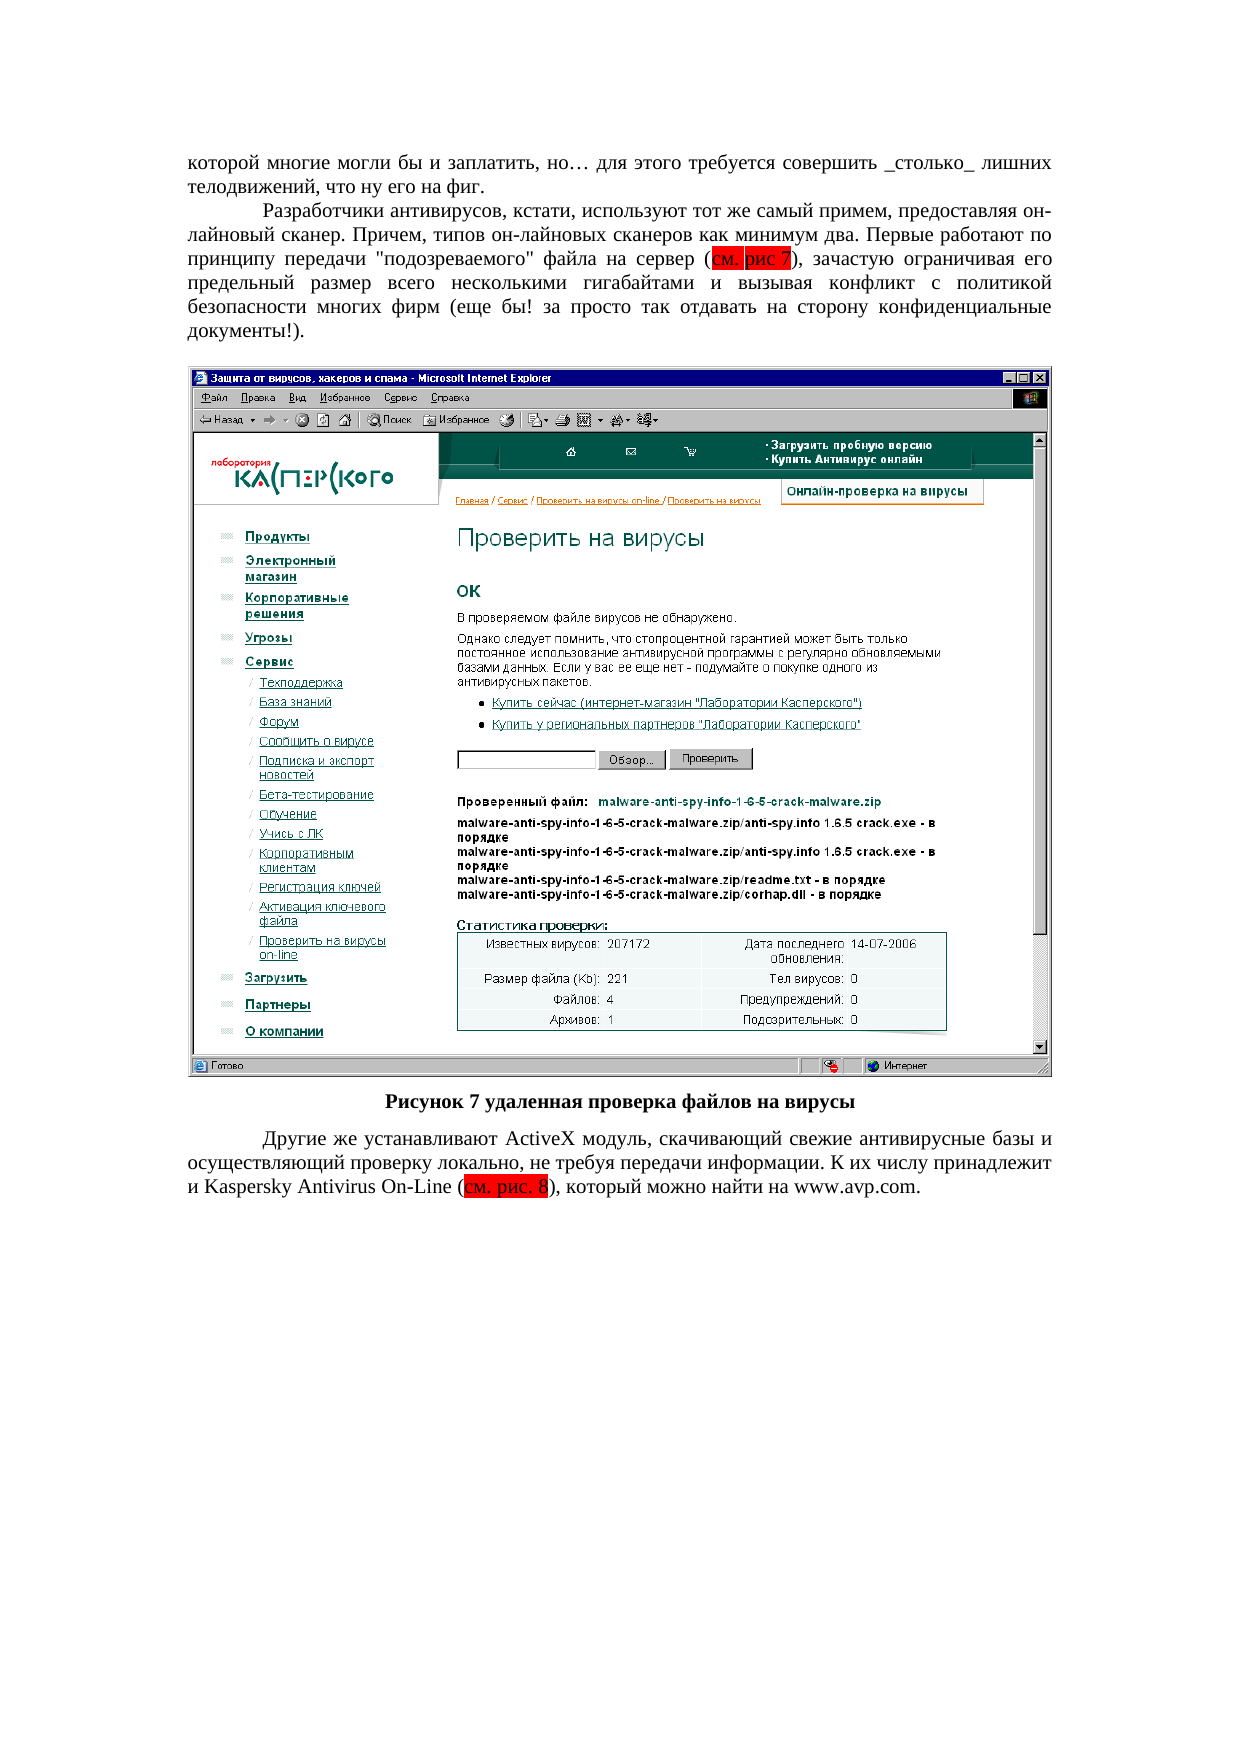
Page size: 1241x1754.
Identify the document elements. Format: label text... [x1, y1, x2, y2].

picture [188, 366, 1052, 1077]
text Другие же устанавливают ActiveX модуль, скачивающий свежие антивирусные базы и осуществляющий проверку локально, не требуя передачи информации. К их числу принадлежит и Kaspersky Antivirus On-Line (см. рис. 8), который можно найти на www.avp.com. [187, 1126, 1053, 1198]
text Рисунок 7 удаленная проверка файлов на вирусы [187, 1089, 1053, 1113]
text которой многие могли бы и заплатить, но… для этого требуется совершить _столько_ лишних телодвижений, что ну его на фиг. [187, 150, 1053, 198]
text Разработчики антивирусов, кстати, используют тот же самый примем, предоставляя он-лайновый сканер. Причем, типов он-лайновых сканеров как минимум два. Первые работают по принципу передачи "подозреваемого" файла на сервер (см. рис 7), зачастую ограничивая его предельный размер всего несколькими гигабайтами и вызывая конфликт с политикой безопасности многих фирм (еще бы! за просто так отдавать на сторону конфиденциальные документы!). [187, 198, 1053, 342]
